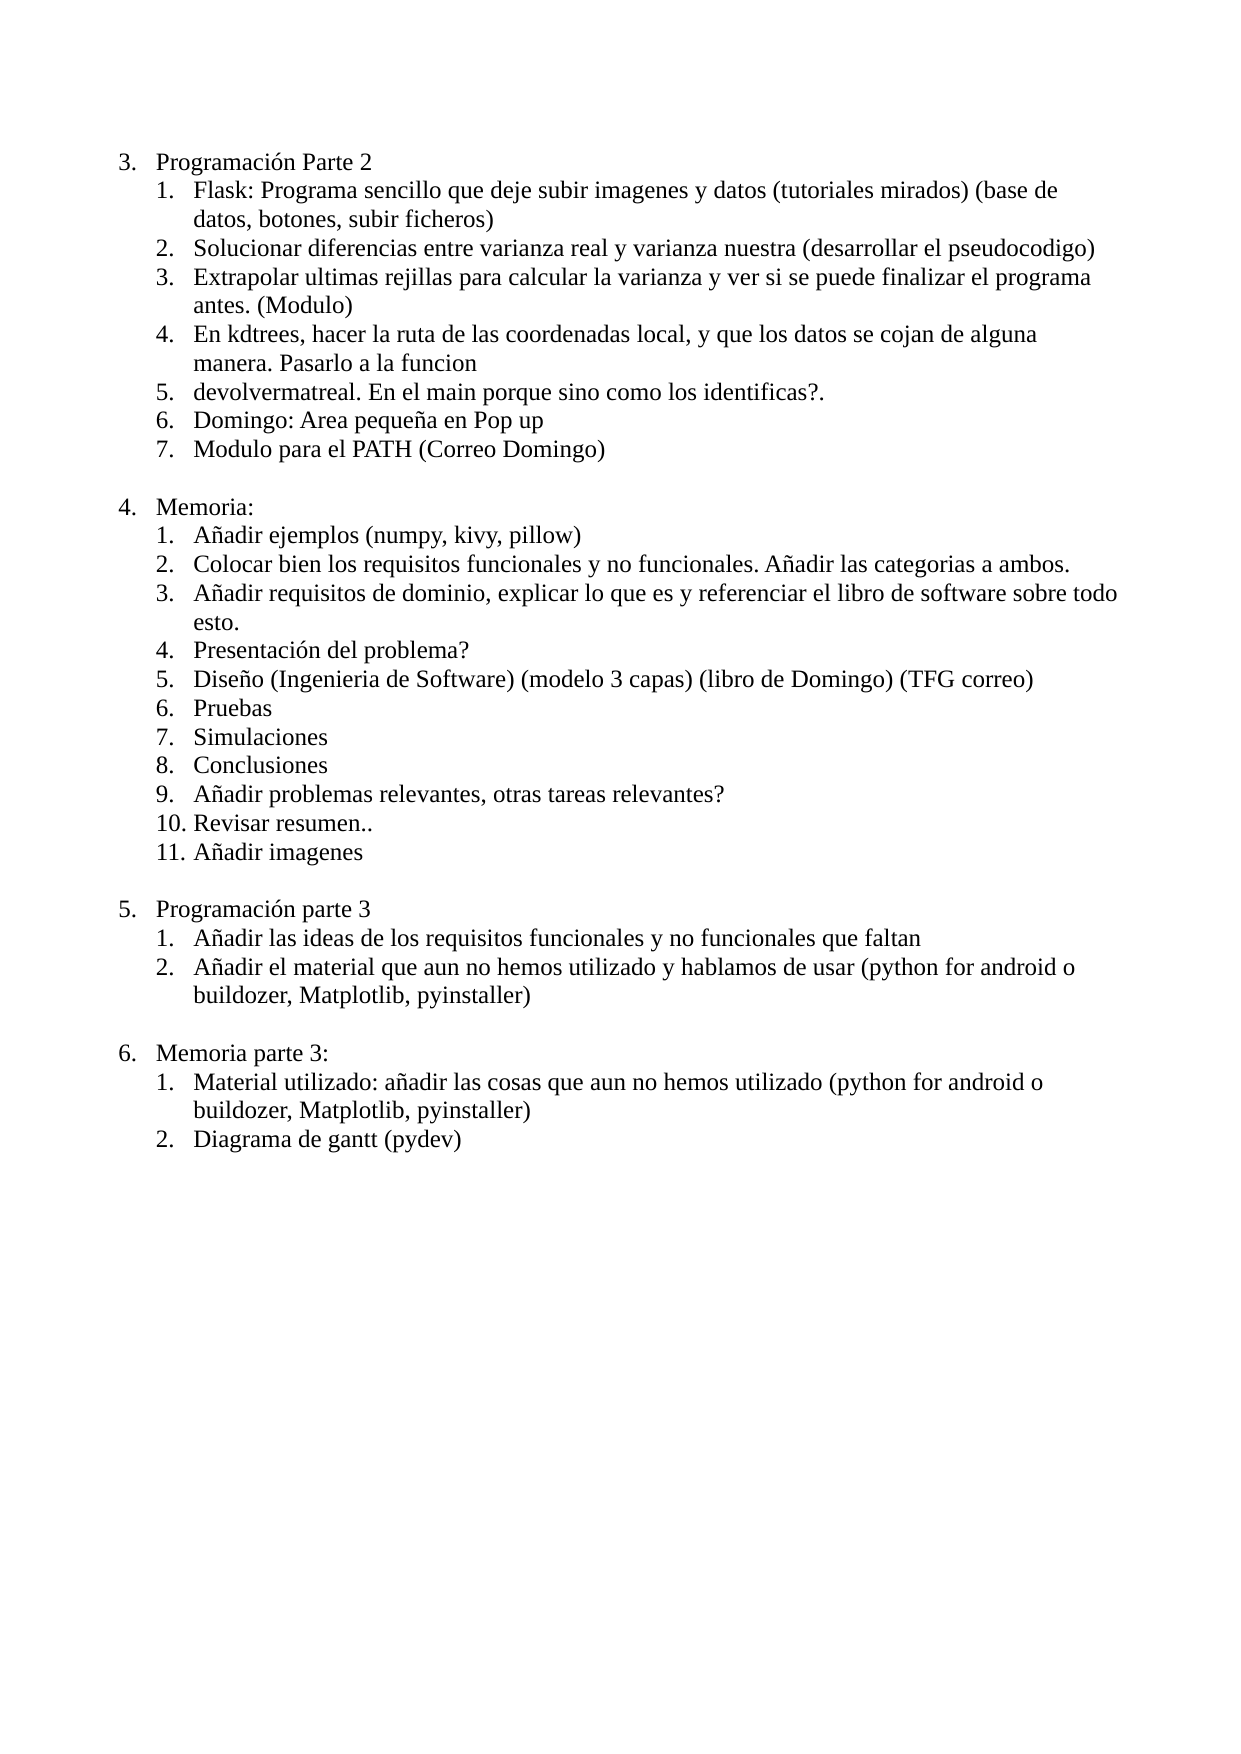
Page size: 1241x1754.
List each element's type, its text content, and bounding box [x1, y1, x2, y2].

list Modulo para el PATH (Correo Domingo) [156, 434, 1122, 463]
list Añadir imagenes [156, 837, 1122, 866]
list Memoria: [118, 492, 1122, 521]
list Solucionar diferencias entre varianza real y varianza nuestra (desarrollar el pseudocodigo) [156, 233, 1122, 262]
list Presentación del problema? [156, 636, 1122, 664]
list En kdtrees, hacer la ruta de las coordenadas local, y que los datos se cojan de alguna manera. Pasarlo a la funcion [156, 319, 1122, 377]
list Simulaciones [156, 722, 1122, 751]
list Añadir las ideas de los requisitos funcionales y no funcionales que faltan [156, 923, 1122, 952]
list Añadir el material que aun no hemos utilizado y hablamos de usar (python for android o buildozer, Matplotlib, pyinstaller) [156, 952, 1122, 1009]
list Pruebas [156, 693, 1122, 722]
list devolvermatreal. En el main porque sino como los identificas?. [156, 377, 1122, 406]
list Añadir ejemplos (numpy, kivy, pillow) [156, 521, 1122, 549]
list Diagrama de gantt (pydev) [156, 1124, 1122, 1153]
list Diseño (Ingenieria de Software) (modelo 3 capas) (libro de Domingo) (TFG correo) [156, 664, 1122, 693]
list Conclusiones [156, 751, 1122, 779]
list Memoria parte 3: [118, 1038, 1122, 1067]
list Domingo: Area pequeña en Pop up [156, 406, 1122, 434]
list Añadir problemas relevantes, otras tareas relevantes? [156, 779, 1122, 808]
list Colocar bien los requisitos funcionales y no funcionales. Añadir las categorias a ambos. [156, 549, 1122, 578]
list Añadir requisitos de dominio, explicar lo que es y referenciar el libro de software sobre todo esto. [156, 578, 1122, 636]
list Extrapolar ultimas rejillas para calcular la varianza y ver si se puede finalizar el programa antes. (Modulo) [156, 262, 1122, 319]
list Flask: Programa sencillo que deje subir imagenes y datos (tutoriales mirados) (base de datos, botones, subir ficheros) [156, 176, 1122, 233]
list Programación Parte 2 [118, 147, 1122, 176]
list Material utilizado: añadir las cosas que aun no hemos utilizado (python for android o buildozer, Matplotlib, pyinstaller) [156, 1067, 1122, 1124]
list Programación parte 3 [118, 894, 1122, 923]
list Revisar resumen.. [156, 808, 1122, 837]
